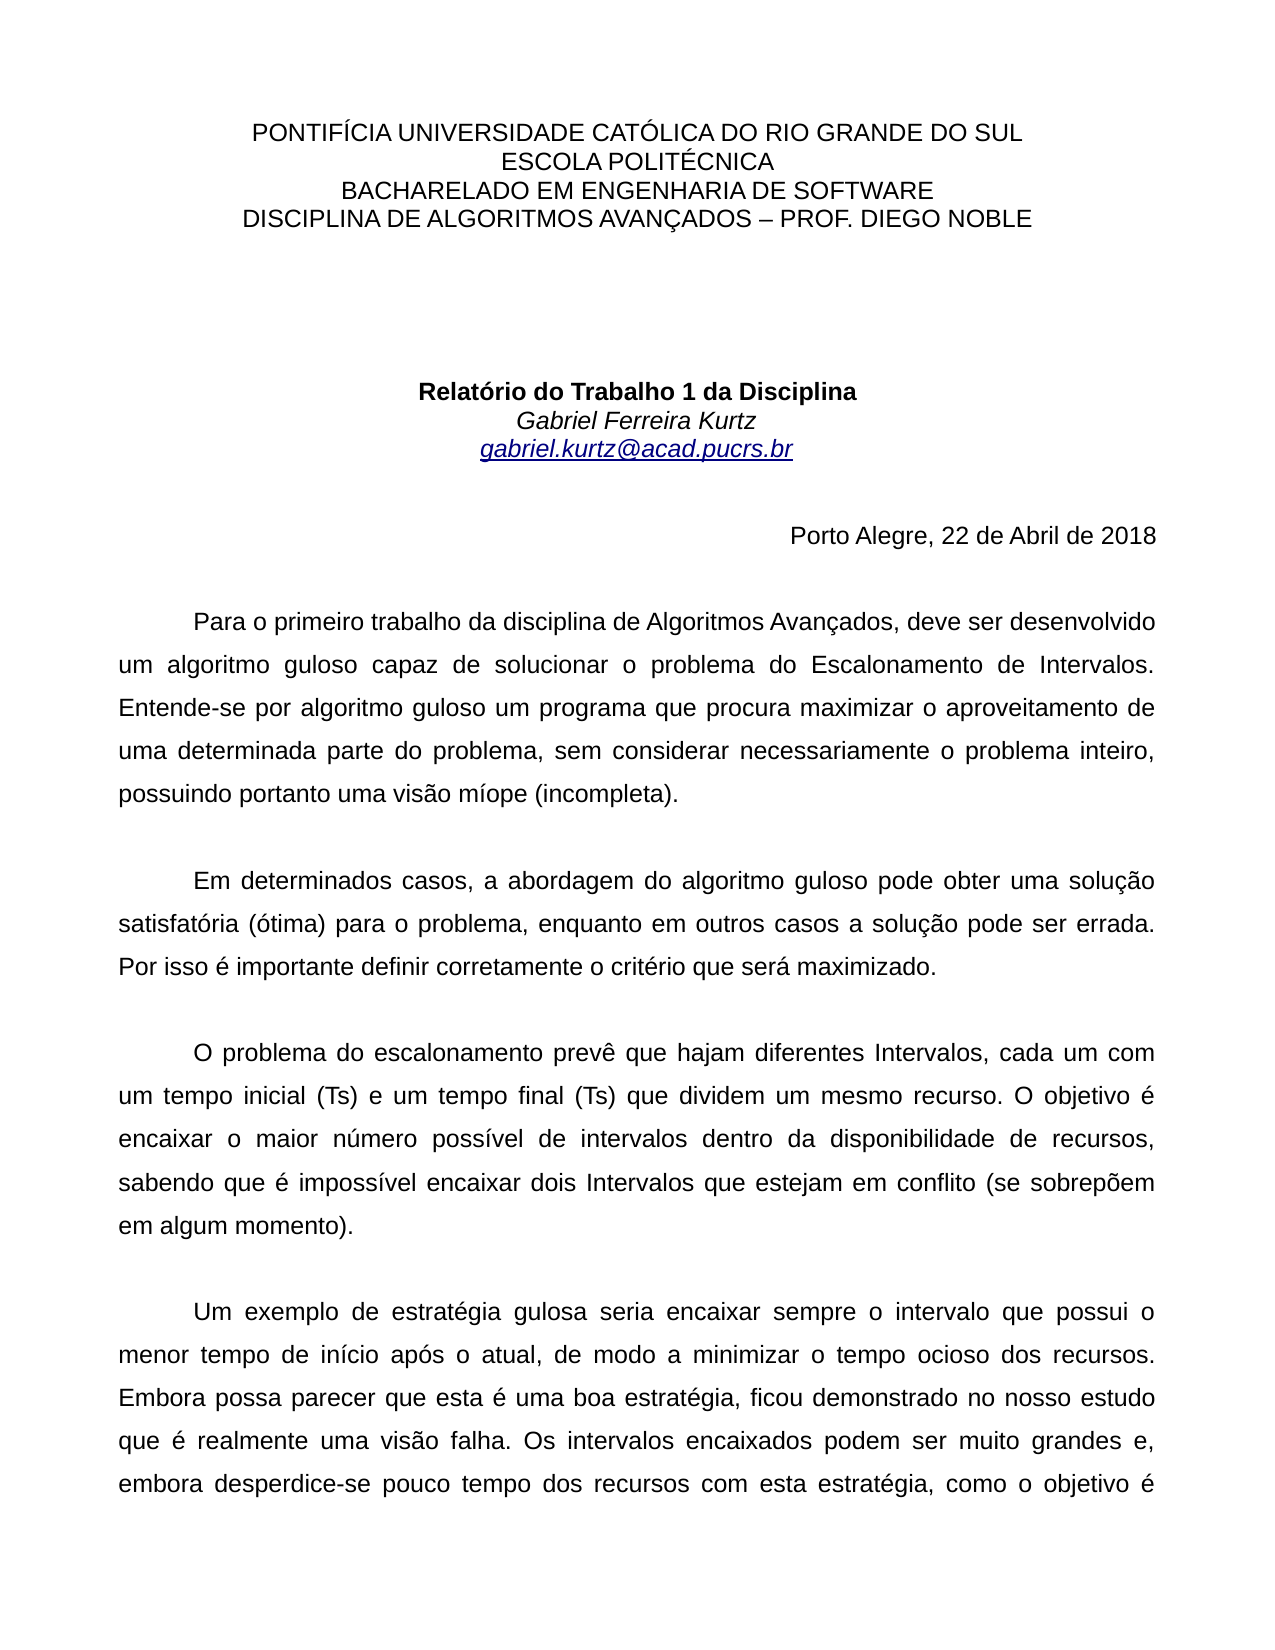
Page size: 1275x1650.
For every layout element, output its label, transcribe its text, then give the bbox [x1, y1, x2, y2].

text Relatório do Trabalho 1 da Disciplina [118, 377, 1157, 406]
text Porto Alegre, 22 de Abril de 2018 [118, 521, 1157, 549]
text PONTIFÍCIA UNIVERSIDADE CATÓLICA DO RIO GRANDE DO SUL [118, 118, 1157, 147]
text BACHARELADO EM ENGENHARIA DE SOFTWARE [118, 176, 1157, 204]
text DISCIPLINA DE ALGORITMOS AVANÇADOS – PROF. DIEGO NOBLE [118, 204, 1157, 233]
text ESCOLA POLITÉCNICA [118, 147, 1157, 176]
text O problema do escalonamento prevê que hajam diferentes Intervalos, cada um com um tempo inicial (Ts) e um tempo final (Ts) que dividem um mesmo recurso. O objetivo é encaixar o maior número possível de intervalos dentro da disponibilidade de recursos, sabendo que é impossível encaixar dois Intervalos que estejam em conflito (se sobrepõem em algum momento). [118, 1038, 1157, 1239]
text Em determinados casos, a abordagem do algoritmo guloso pode obter uma solução satisfatória (ótima) para o problema, enquanto em outros casos a solução pode ser errada. Por isso é importante definir corretamente o critério que será maximizado. [118, 866, 1157, 981]
text Um exemplo de estratégia gulosa seria encaixar sempre o intervalo que possui o menor tempo de início após o atual, de modo a minimizar o tempo ocioso dos recursos. Embora possa parecer que esta é uma boa estratégia, ficou demonstrado no nosso estudo que é realmente uma visão falha. Os intervalos encaixados podem ser muito grandes e, embora desperdice-se pouco tempo dos recursos com esta estratégia, como o objetivo é [118, 1297, 1157, 1498]
text Gabriel Ferreira Kurtz [118, 406, 1157, 434]
text Para o primeiro trabalho da disciplina de Algoritmos Avançados, deve ser desenvolvido um algoritmo guloso capaz de solucionar o problema do Escalonamento de Intervalos. Entende-se por algoritmo guloso um programa que procura maximizar o aproveitamento de uma determinada parte do problema, sem considerar necessariamente o problema inteiro, possuindo portanto uma visão míope (incompleta). [118, 607, 1157, 808]
text gabriel.kurtz@acad.pucrs.br [118, 434, 1157, 463]
